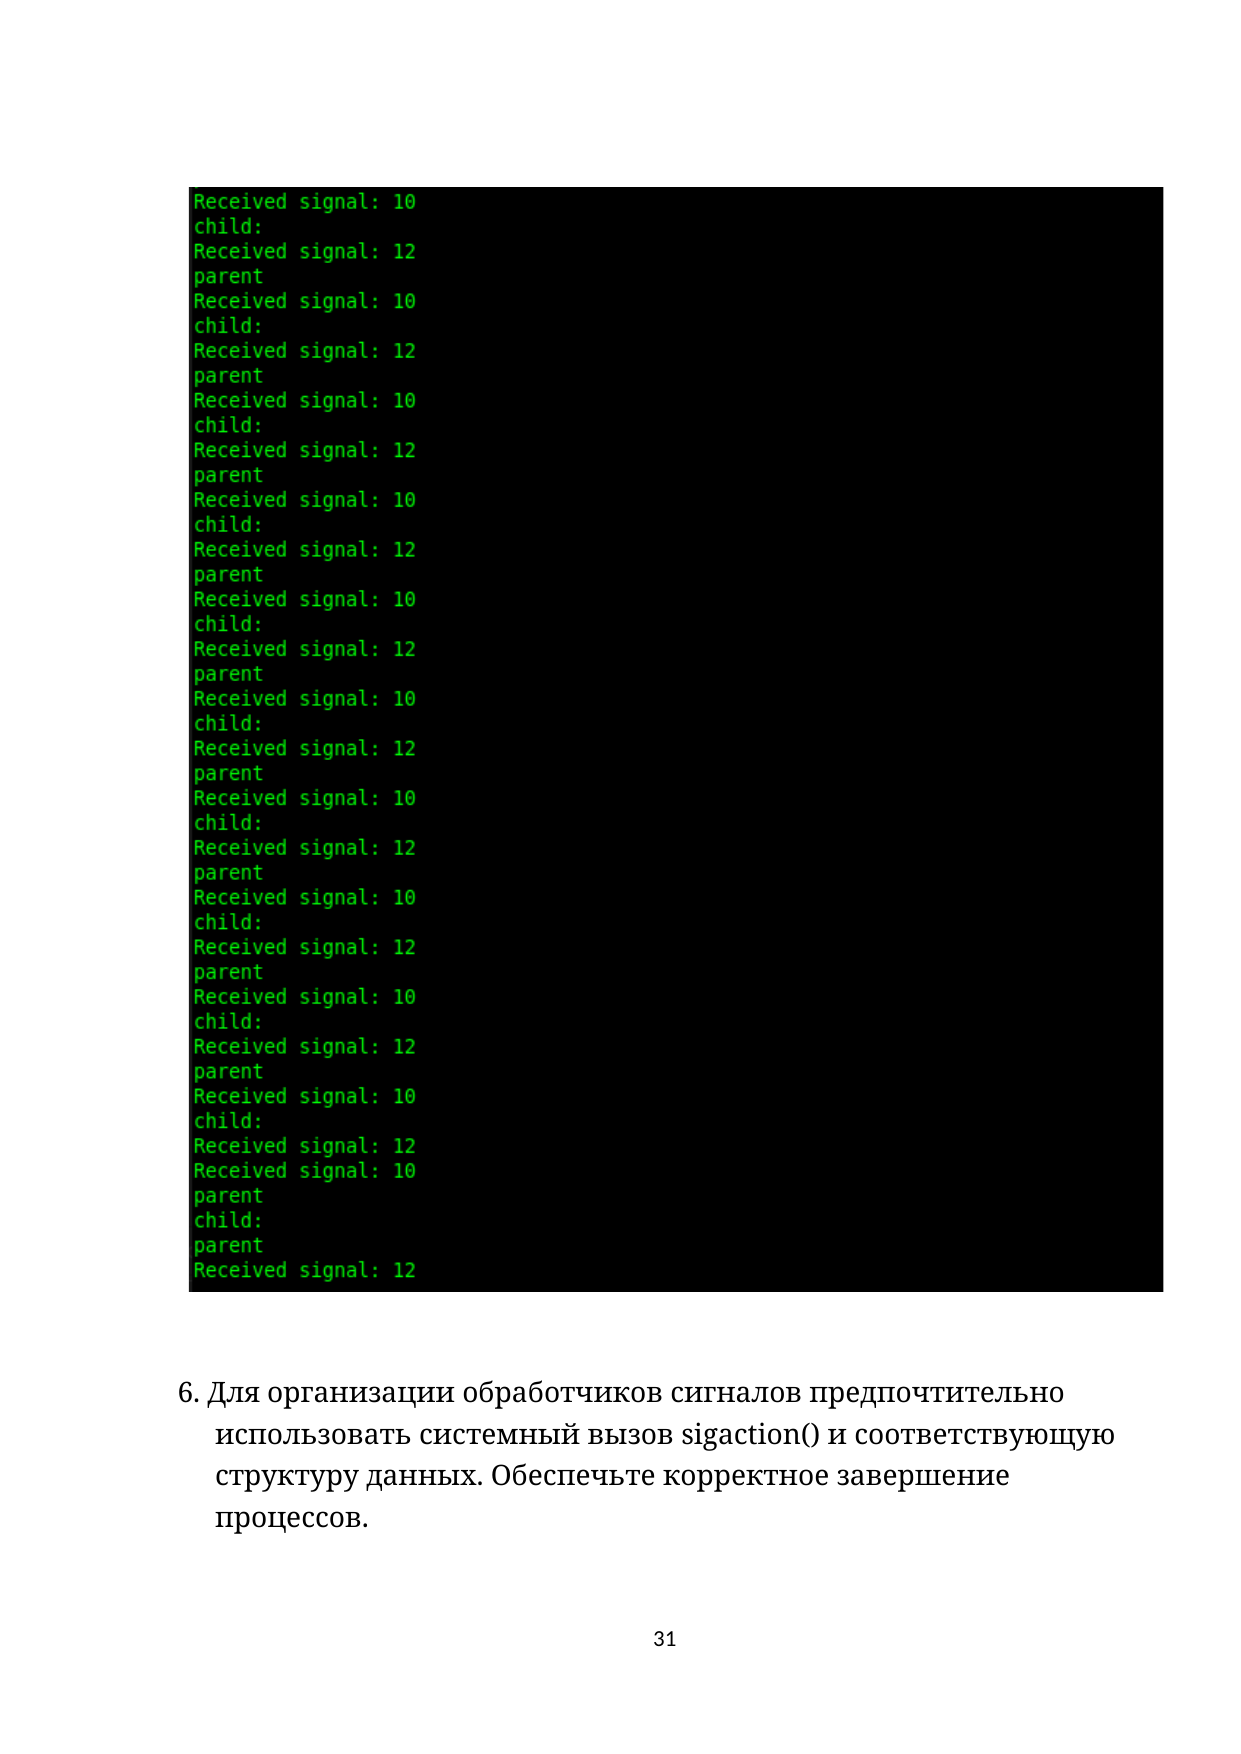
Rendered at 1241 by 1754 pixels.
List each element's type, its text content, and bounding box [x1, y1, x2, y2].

text 6. Для организации обработчиков сигналов предпочтительно использовать системный вызов sigaction() и соответствующую структуру данных. Обеспечьте корректное завершение процессов. [177, 1373, 1152, 1535]
picture [188, 187, 1164, 1292]
